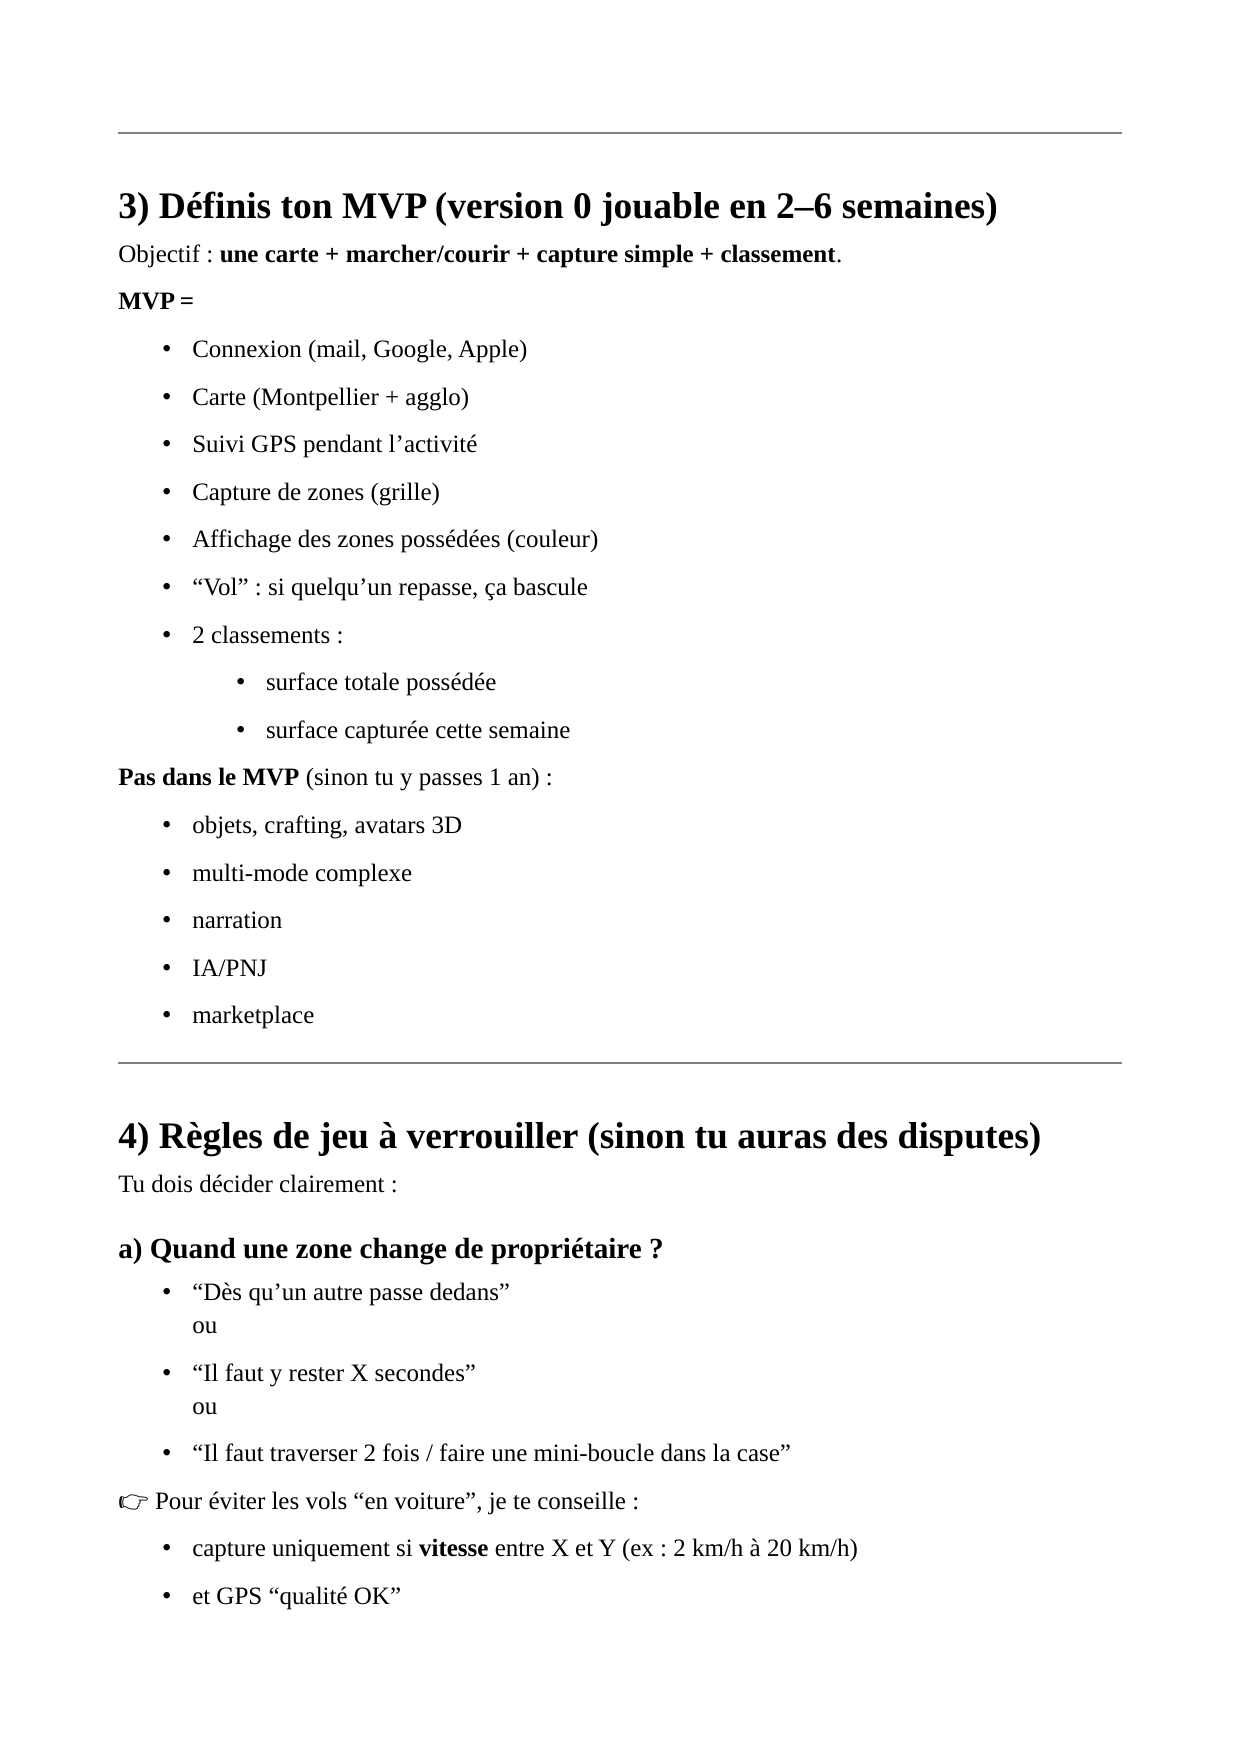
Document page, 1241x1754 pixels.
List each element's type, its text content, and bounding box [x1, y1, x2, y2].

text 👉 Pour éviter les vols “en voiture”, je te conseille : [118, 1486, 1122, 1515]
text Objectif : une carte + marcher/courir + capture simple + classement. [118, 239, 1122, 268]
list multi-mode complexe [162, 858, 1122, 886]
subtitle a) Quand une zone change de propriétaire ? [118, 1231, 1122, 1264]
list Capture de zones (grille) [162, 477, 1122, 506]
subtitle 3) Définis ton MVP (version 0 jouable en 2–6 semaines) [118, 183, 1122, 226]
list Carte (Montpellier + agglo) [162, 382, 1122, 410]
list “Il faut traverser 2 fois / faire une mini-boucle dans la case” [162, 1438, 1122, 1467]
list marketplace [162, 1001, 1122, 1029]
list “Dès qu’un autre passe dedans” ou [162, 1277, 1122, 1339]
list “Il faut y rester X secondes” ou [162, 1358, 1122, 1419]
list Suivi GPS pendant l’activité [162, 429, 1122, 458]
subtitle 4) Règles de jeu à verrouiller (sinon tu auras des disputes) [118, 1113, 1122, 1156]
list capture uniquement si vitesse entre X et Y (ex : 2 km/h à 20 km/h) [162, 1533, 1122, 1562]
list Affichage des zones possédées (couleur) [162, 524, 1122, 553]
text MVP = [118, 286, 1122, 315]
list et GPS “qualité OK” [162, 1581, 1122, 1610]
list IA/PNJ [162, 953, 1122, 982]
list Connexion (mail, Google, Apple) [162, 334, 1122, 363]
text Pas dans le MVP (sinon tu y passes 1 an) : [118, 762, 1122, 791]
list narration [162, 905, 1122, 934]
list “Vol” : si quelqu’un repasse, ça bascule [162, 572, 1122, 601]
list surface capturée cette semaine [236, 715, 1122, 744]
text Tu dois décider clairement : [118, 1169, 1122, 1198]
list 2 classements : [162, 620, 1122, 648]
list surface totale possédée [236, 667, 1122, 696]
list objets, crafting, avatars 3D [162, 810, 1122, 839]
